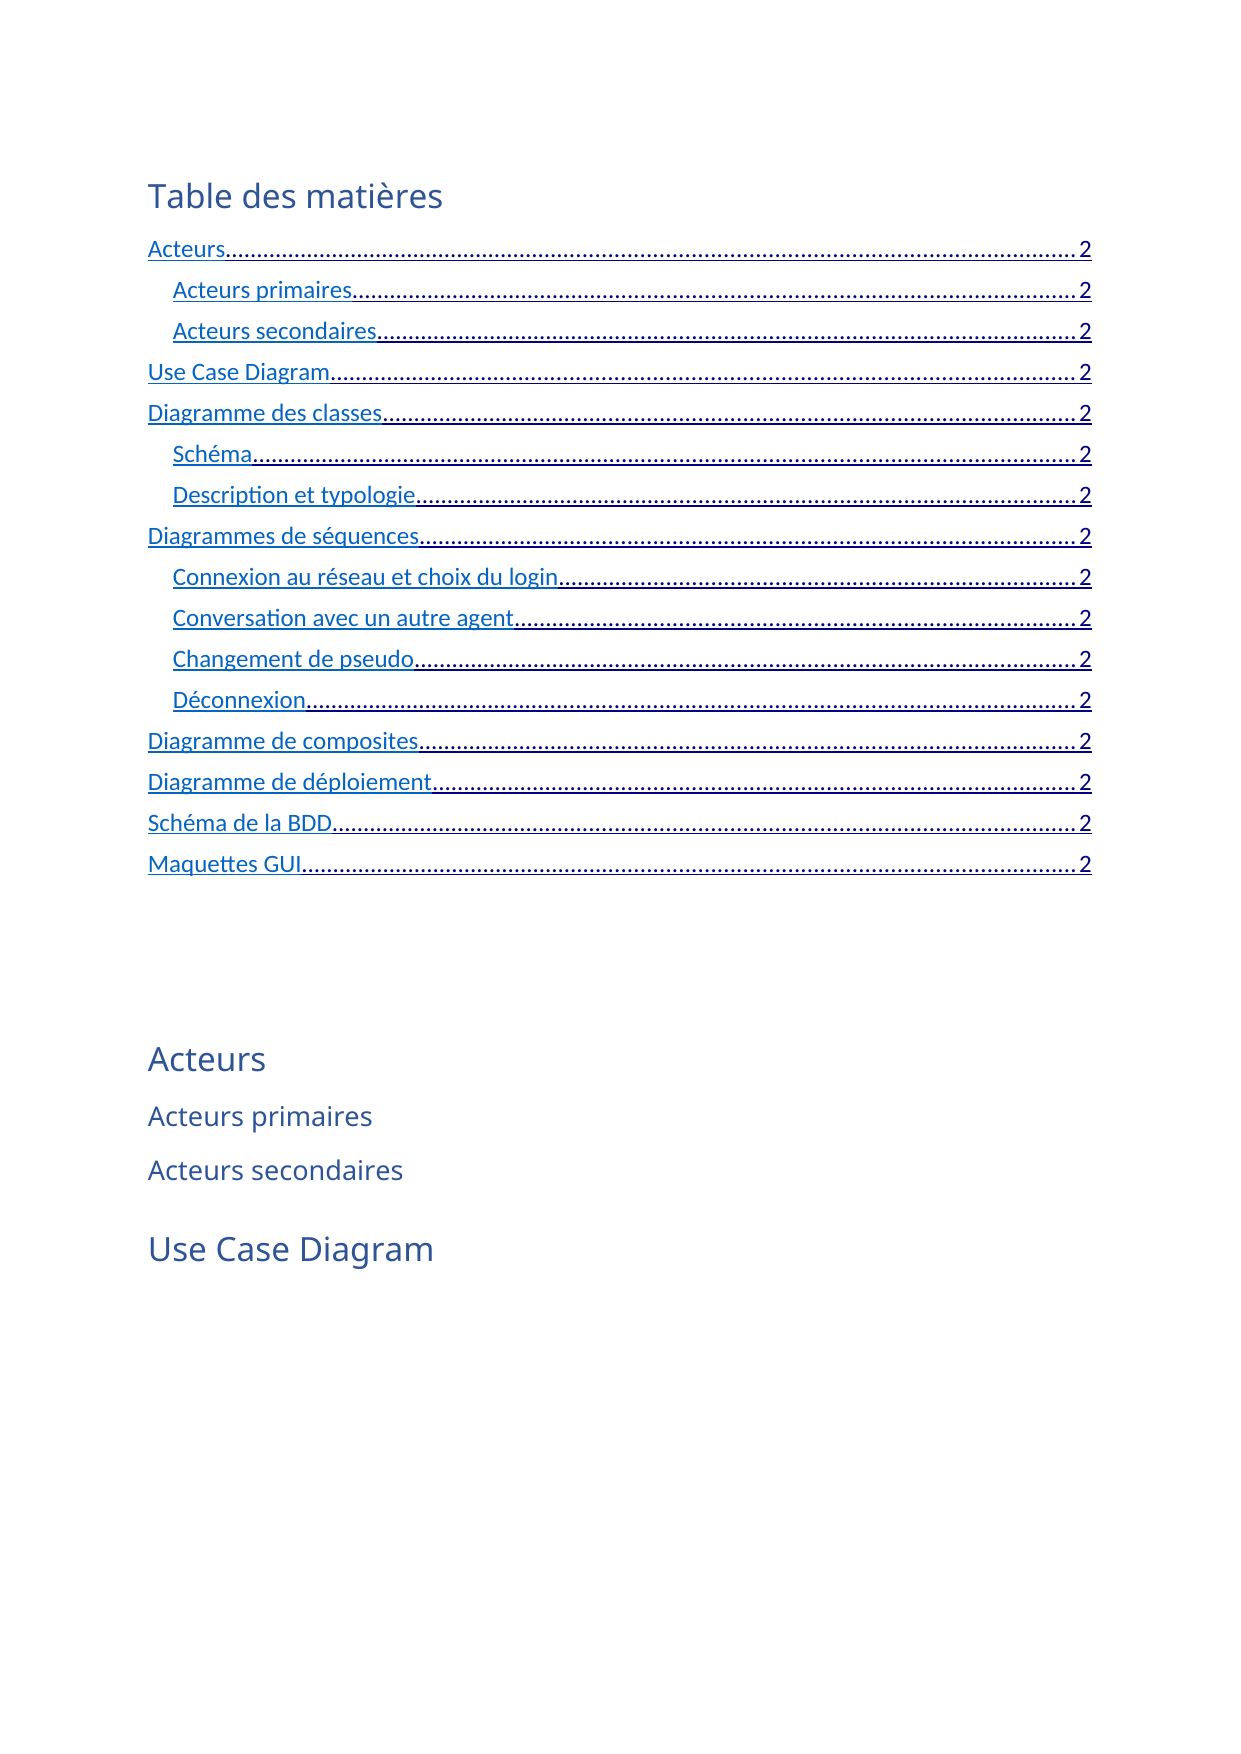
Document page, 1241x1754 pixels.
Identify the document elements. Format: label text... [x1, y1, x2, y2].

text Schéma de la BDD 2 [148, 807, 1093, 837]
subtitle Use Case Diagram [148, 1226, 1093, 1271]
text Schéma 2 [173, 438, 1093, 469]
text Changement de pseudo 2 [173, 643, 1093, 673]
text Acteurs 2 [148, 234, 1093, 264]
text Connexion au réseau et choix du login 2 [173, 561, 1093, 592]
text Description et typologie 2 [173, 479, 1093, 510]
text Diagrammes de séquences 2 [148, 520, 1093, 551]
subtitle Acteurs primaires [148, 1098, 1093, 1135]
text Table des matières [148, 173, 1093, 218]
text Acteurs secondaires 2 [173, 316, 1093, 346]
subtitle Acteurs secondaires [148, 1151, 1093, 1188]
text Diagramme des classes 2 [148, 397, 1093, 428]
text Acteurs primaires 2 [173, 274, 1093, 305]
text Use Case Diagram 2 [148, 356, 1093, 387]
text Maquettes GUI 2 [148, 848, 1093, 878]
text Diagramme de composites 2 [148, 725, 1093, 755]
text Déconnexion 2 [173, 684, 1093, 714]
subtitle Acteurs [148, 1036, 1093, 1081]
text Conversation avec un autre agent 2 [173, 602, 1093, 633]
text Diagramme de déploiement 2 [148, 766, 1093, 796]
